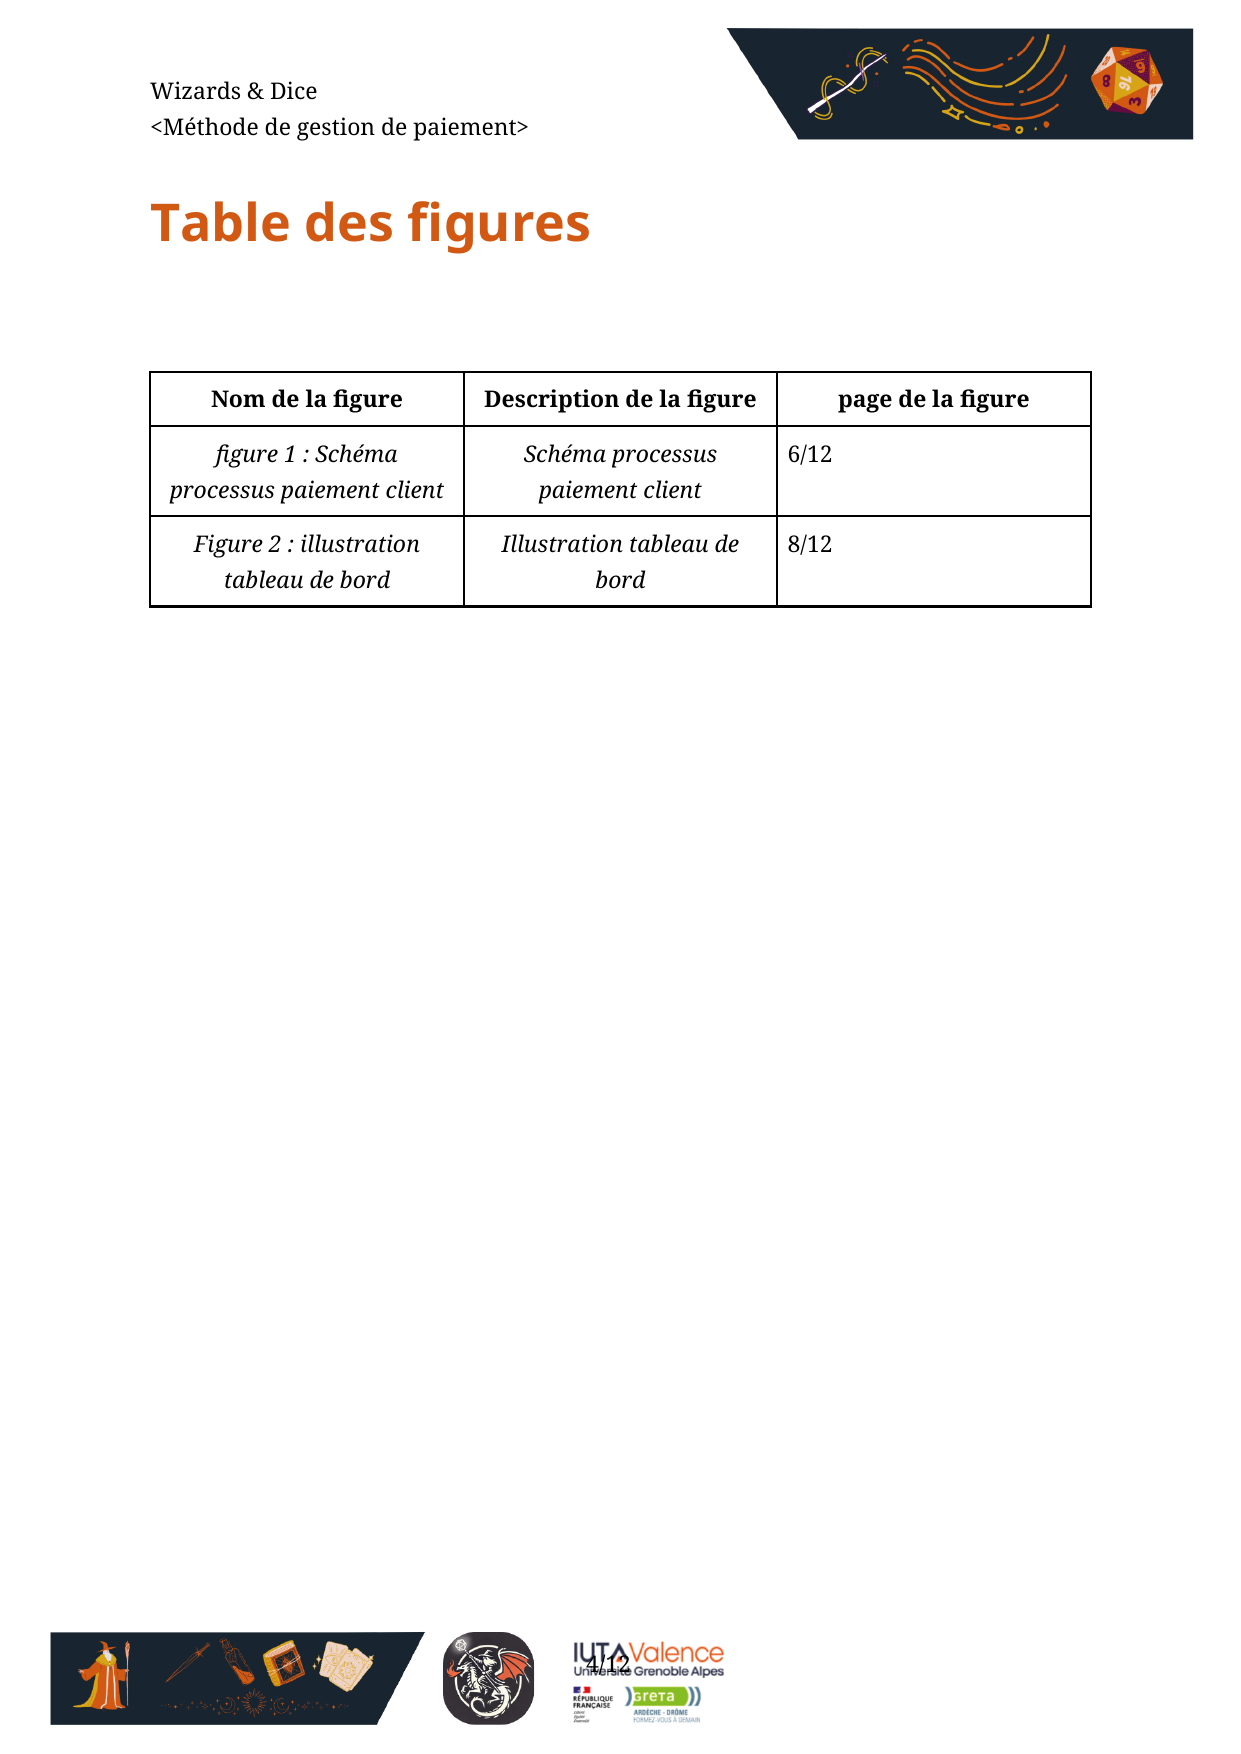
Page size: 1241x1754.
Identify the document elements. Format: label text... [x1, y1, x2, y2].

picture [720, 18, 1208, 153]
table_cell Illustration tableau de bord [465, 517, 776, 605]
table_header Description de la figure [465, 373, 776, 425]
table_cell 6/12 [778, 427, 1090, 515]
table_header Nom de la figure [151, 373, 463, 425]
table_header page de la figure [778, 373, 1090, 425]
table_cell 8/12 [778, 517, 1090, 605]
picture [42, 1621, 748, 1734]
table_cell Schéma processus paiement client [465, 427, 776, 515]
table_cell Figure 2 : illustration tableau de bord [151, 517, 463, 605]
subtitle Table des figures [150, 186, 1090, 257]
table_cell figure 1 : Schéma processus paiement client [151, 427, 463, 515]
